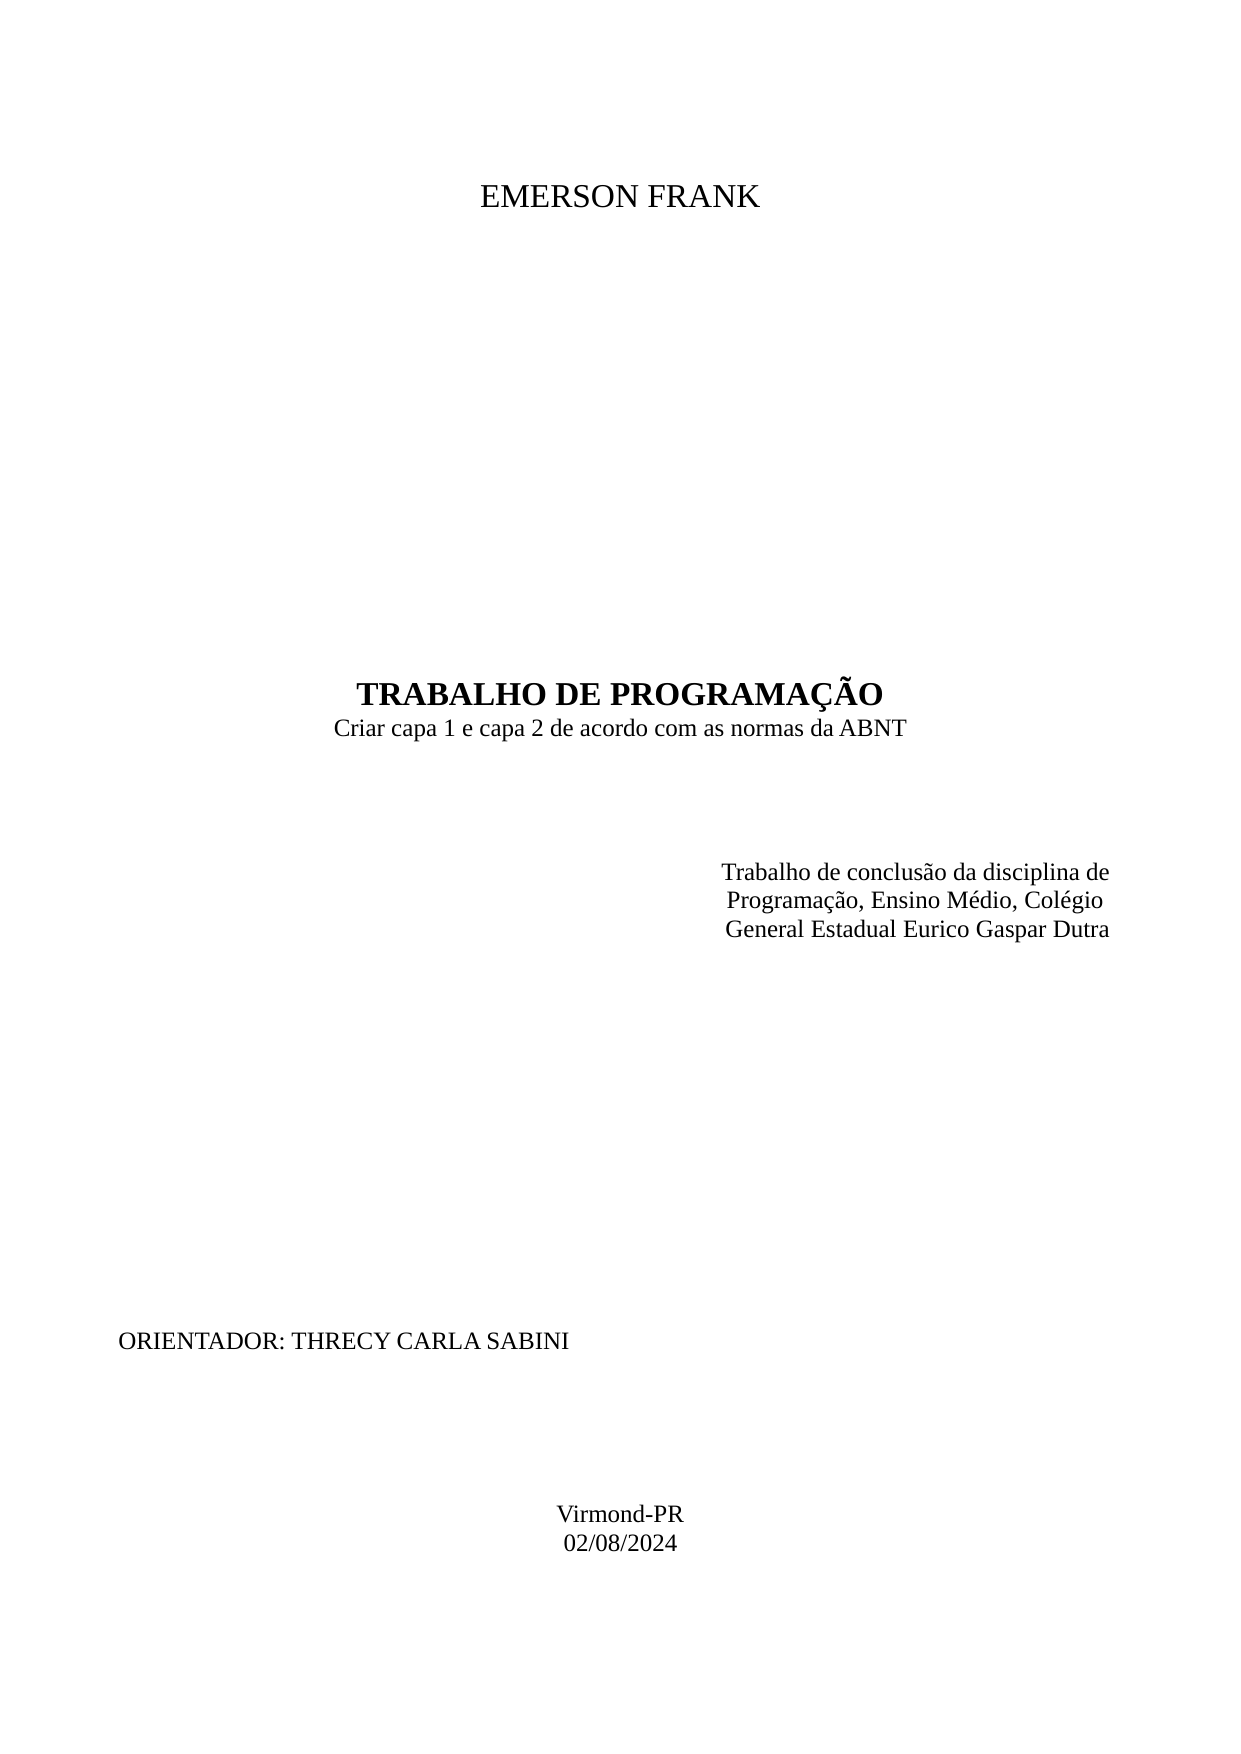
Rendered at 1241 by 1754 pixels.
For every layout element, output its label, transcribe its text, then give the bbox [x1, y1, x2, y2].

text Criar capa 1 e capa 2 de acordo com as normas da ABNT [118, 713, 1122, 742]
text EMERSON FRANK [118, 176, 1122, 215]
text General Estadual Eurico Gaspar Dutra [118, 914, 1122, 943]
text 02/08/2024 [118, 1528, 1122, 1556]
text Virmond-PR [118, 1499, 1122, 1528]
text TRABALHO DE PROGRAMAÇÃO [118, 675, 1122, 713]
text Programação, Ensino Médio, Colégio [118, 886, 1122, 914]
text Trabalho de conclusão da disciplina de [118, 857, 1122, 886]
text ORIENTADOR: THRECY CARLA SABINI [118, 1326, 1122, 1355]
